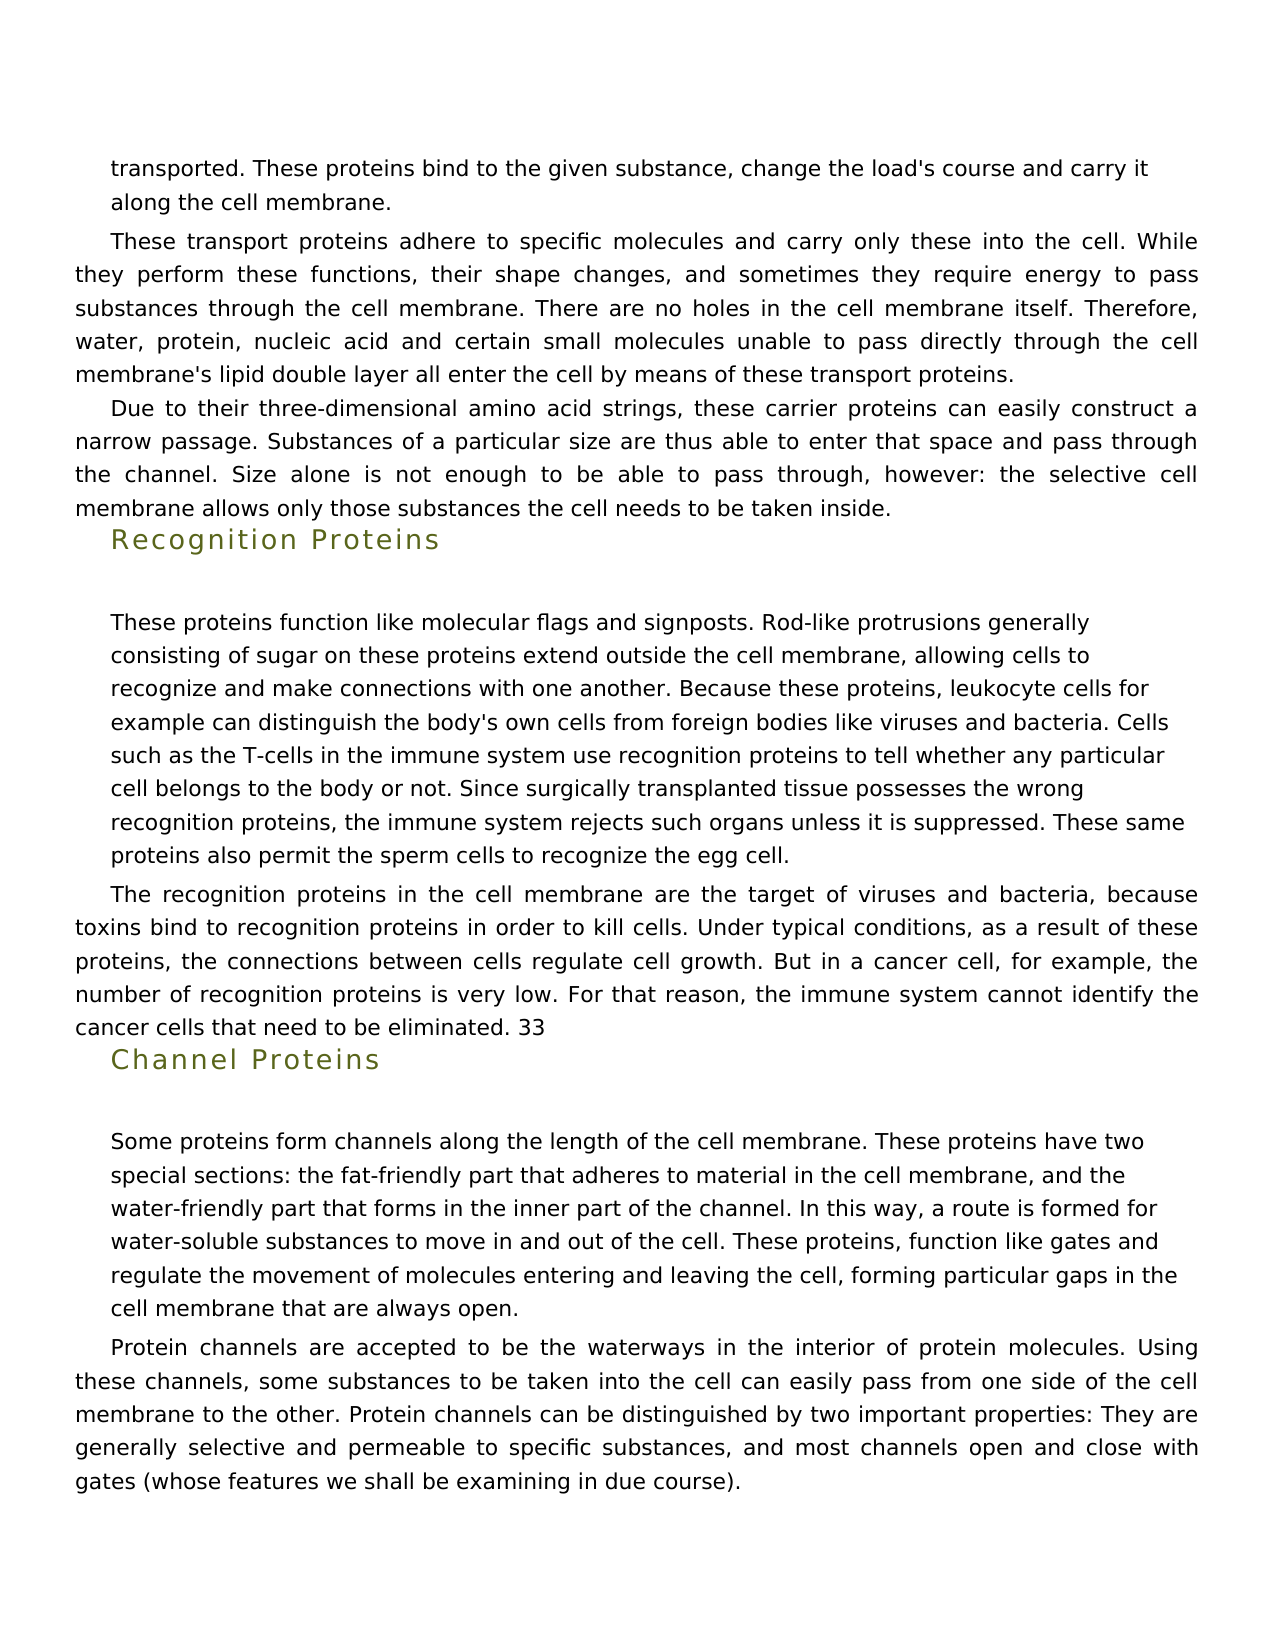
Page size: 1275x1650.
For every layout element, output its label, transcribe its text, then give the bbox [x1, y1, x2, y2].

text The recognition proteins in the cell membrane are the target of viruses and bacteria, because toxins bind to recognition proteins in order to kill cells. Under typical conditions, as a result of these proteins, the connections between cells regulate cell growth. But in a cancer cell, for example, the number of recognition proteins is very low. For that reason, the immune system cannot identify the cancer cells that need to be eliminated. 33 [75, 876, 1200, 1042]
text Protein channels are accepted to be the waterways in the interior of protein molecules. Using these channels, some substances to be taken into the cell can easily pass from one side of the cell membrane to the other. Protein channels can be distinguished by two important properties: They are generally selective and permeable to specific substances, and most channels open and close with gates (whose features we shall be examining in due course). [75, 1329, 1200, 1496]
text These proteins function like molecular flags and signposts. Rod-like protrusions generally consisting of sugar on these proteins extend outside the cell membrane, allowing cells to recognize and make connections with one another. Because these proteins, leukocyte cells for example can distinguish the body's own cells from foreign bodies like viruses and bacteria. Cells such as the T-cells in the immune system use recognition proteins to tell whether any particular cell belongs to the body or not. Since surgically transplanted tissue possesses the wrong recognition proteins, the immune system rejects such organs unless it is suppressed. These same proteins also permit the sperm cells to recognize the egg cell. [110, 603, 1200, 870]
text Some proteins form channels along the length of the cell membrane. These proteins have two special sections: the fat-friendly part that adheres to material in the cell membrane, and the water-friendly part that forms in the inner part of the channel. In this way, a route is formed for water-soluble substances to move in and out of the cell. These proteins, function like gates and regulate the movement of molecules entering and leaving the cell, forming particular gaps in the cell membrane that are always open. [110, 1123, 1200, 1323]
text transported. These proteins bind to the given substance, change the load's course and carry it along the cell membrane. [110, 150, 1200, 217]
text Due to their three-dimensional amino acid strings, these carrier proteins can easily construct a narrow passage. Substances of a particular size are thus able to enter that space and pass through the channel. Size alone is not enough to be able to pass through, however: the selective cell membrane allows only those substances the cell needs to be taken inside. [75, 389, 1200, 523]
text These transport proteins adhere to specific molecules and carry only these into the cell. While they perform these functions, their shape changes, and sometimes they require energy to pass substances through the cell membrane. There are no holes in the cell membrane itself. Therefore, water, protein, nucleic acid and certain small molecules unable to pass directly through the cell membrane's lipid double layer all enter the cell by means of these transport proteins. [75, 223, 1200, 389]
subtitle Channel Proteins [75, 1042, 1200, 1076]
subtitle Recognition Proteins [75, 523, 1200, 556]
